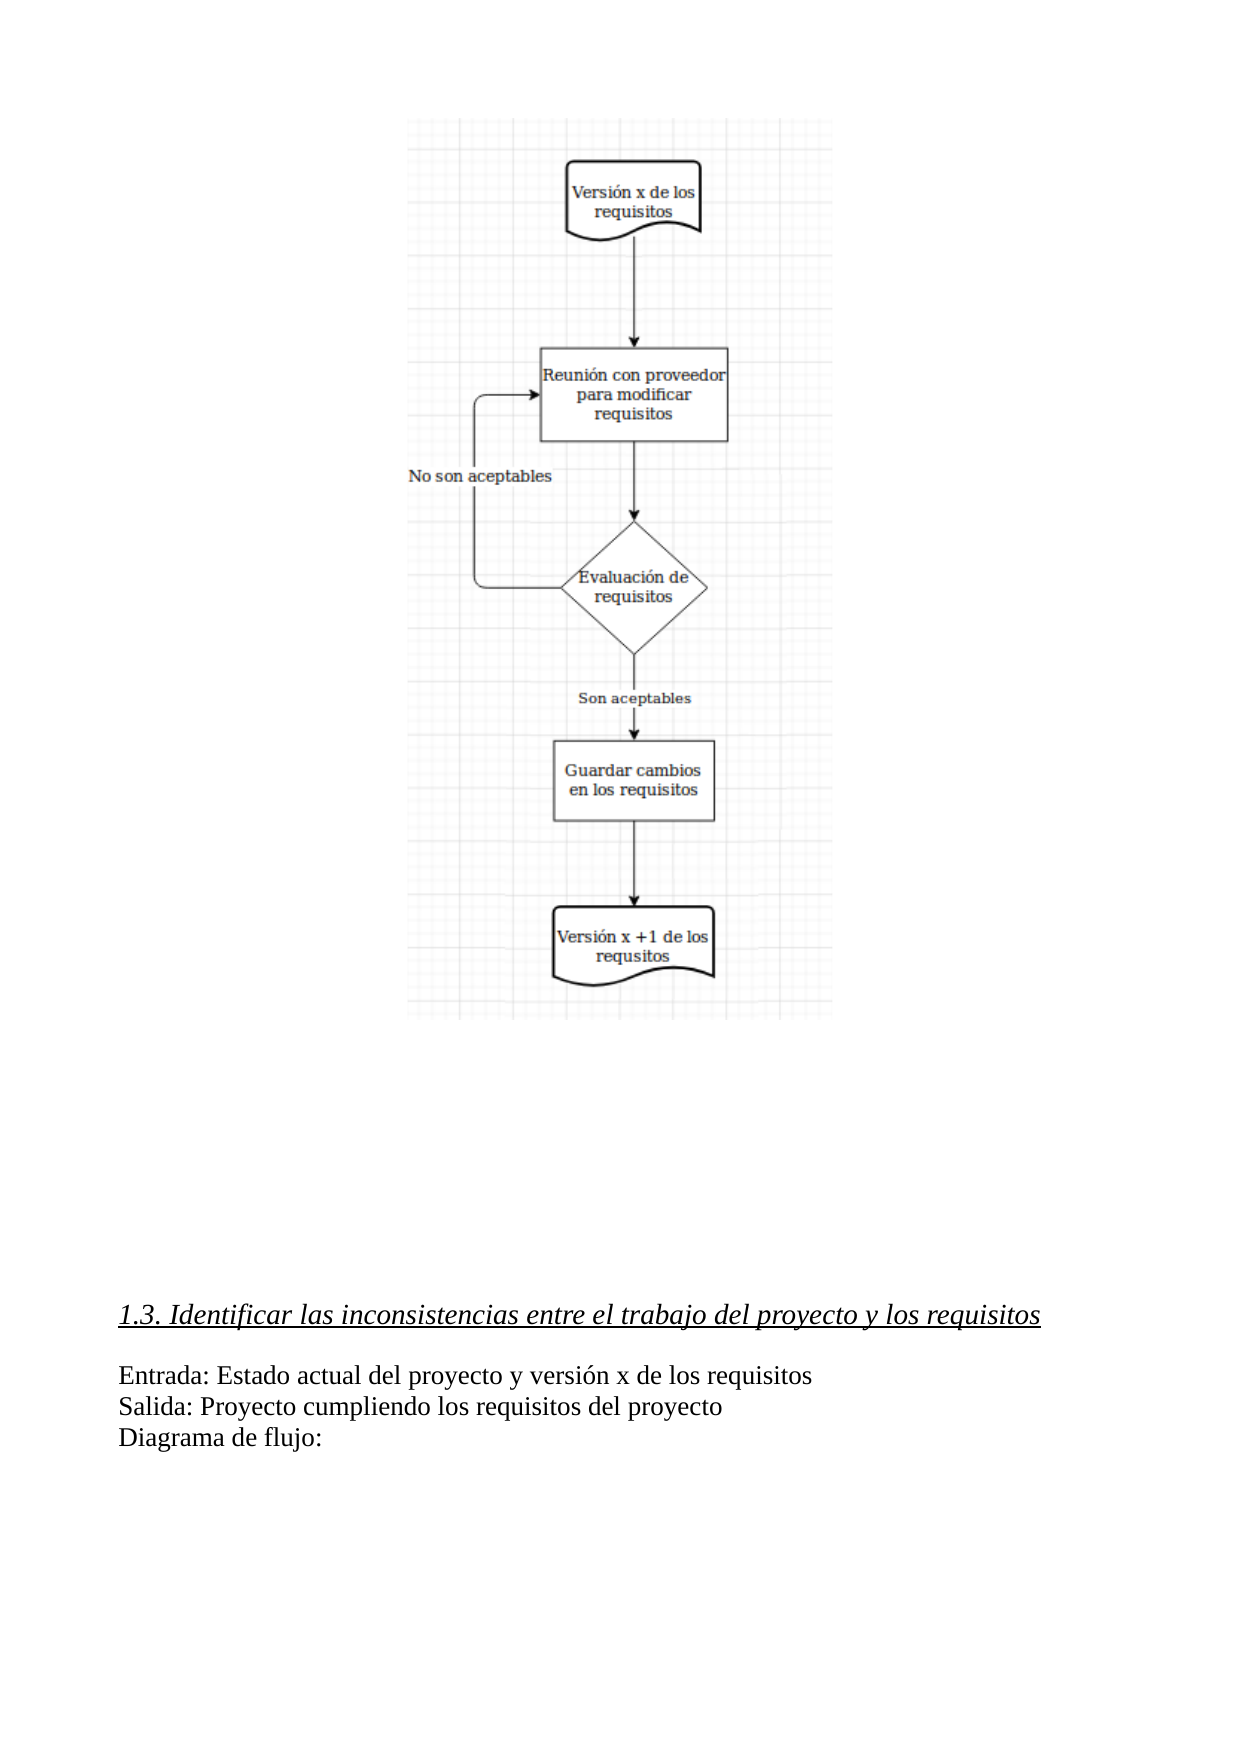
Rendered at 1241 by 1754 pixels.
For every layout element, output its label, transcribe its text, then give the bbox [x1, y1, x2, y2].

text Diagrama de flujo: [118, 1421, 1122, 1453]
text Entrada: Estado actual del proyecto y versión x de los requisitos [118, 1359, 1122, 1390]
text 1.3. Identificar las inconsistencias entre el trabajo del proyecto y los requisitos [118, 1297, 1122, 1330]
text Salida: Proyecto cumpliendo los requisitos del proyecto [118, 1390, 1122, 1421]
